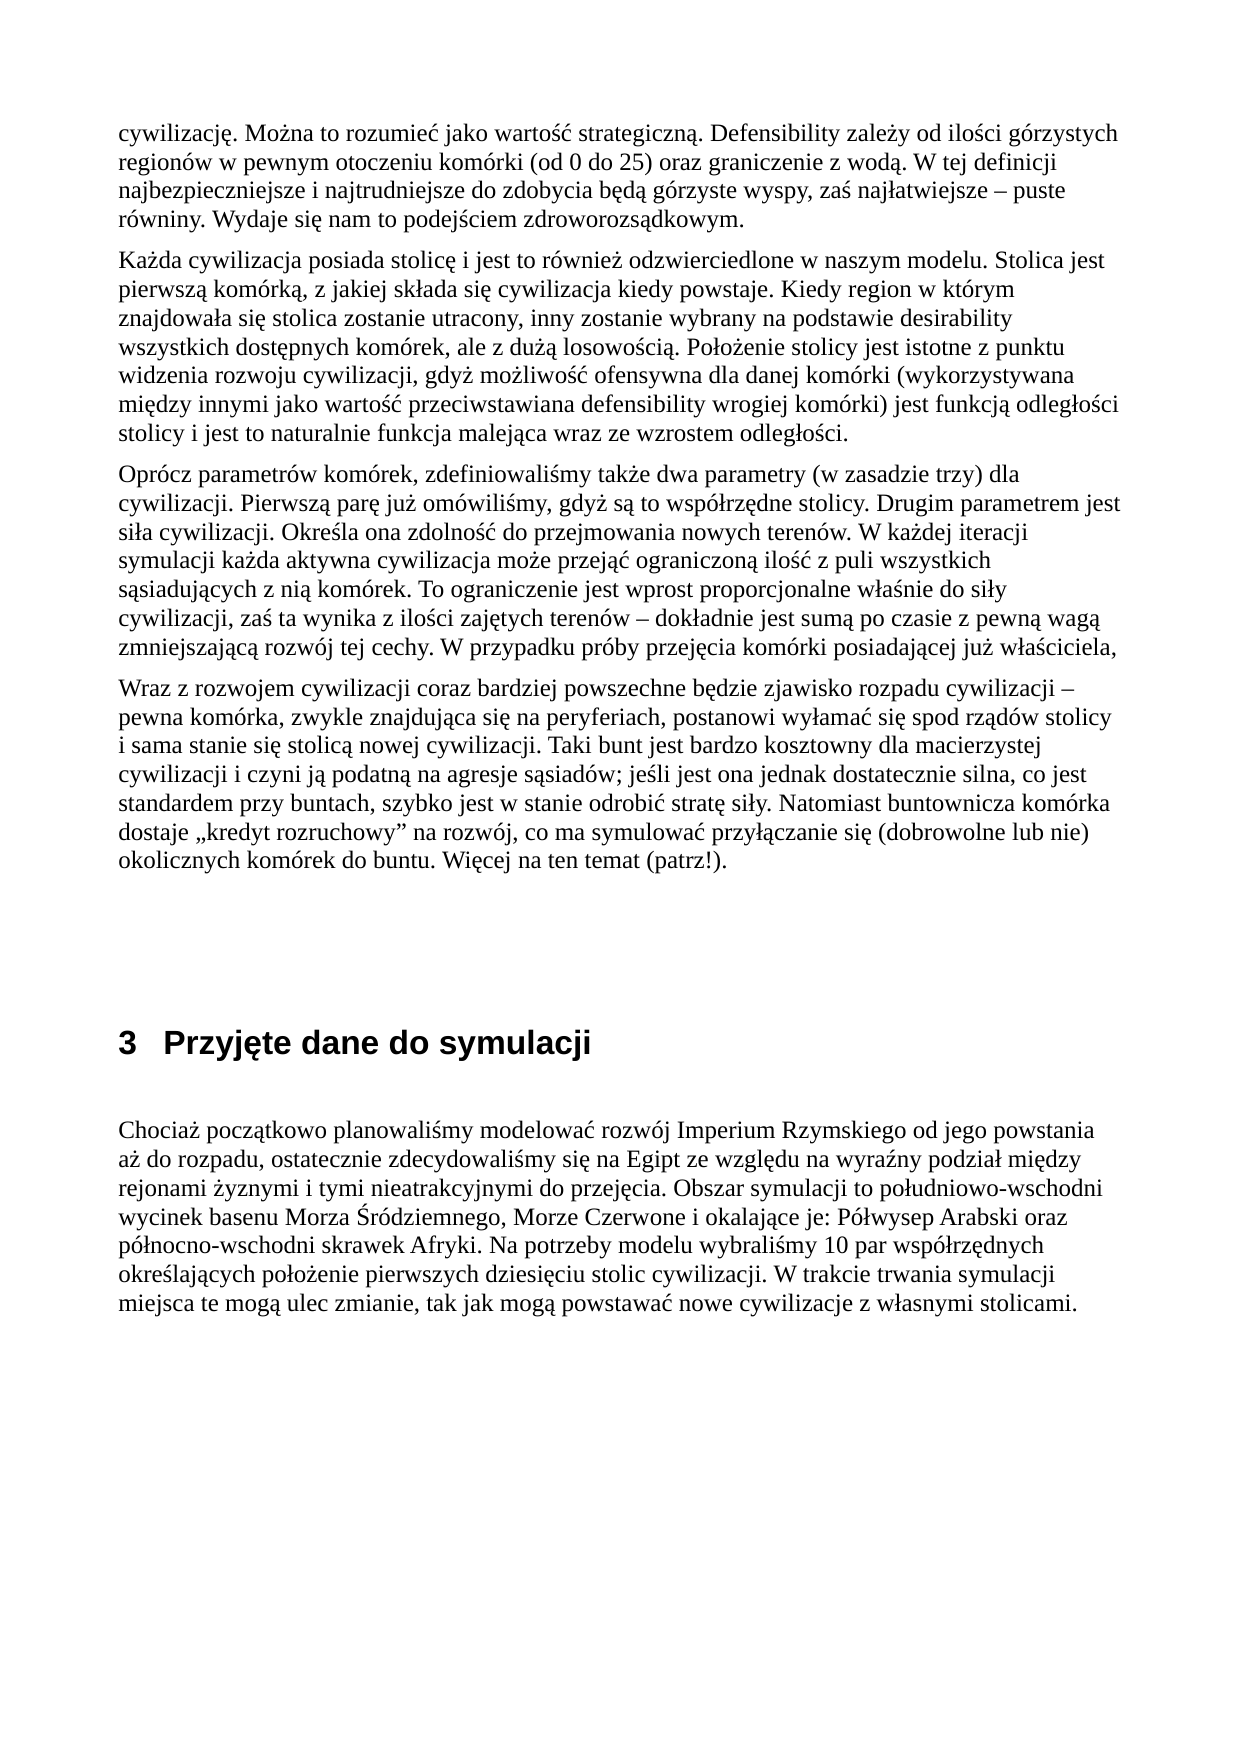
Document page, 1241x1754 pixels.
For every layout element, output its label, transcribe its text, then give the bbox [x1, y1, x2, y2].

text Wraz z rozwojem cywilizacji coraz bardziej powszechne będzie zjawisko rozpadu cywilizacji – pewna komórka, zwykle znajdująca się na peryferiach, postanowi wyłamać się spod rządów stolicy i sama stanie się stolicą nowej cywilizacji. Taki bunt jest bardzo kosztowny dla macierzystej cywilizacji i czyni ją podatną na agresje sąsiadów; jeśli jest ona jednak dostatecznie silna, co jest standardem przy buntach, szybko jest w stanie odrobić stratę siły. Natomiast buntownicza komórka dostaje „kredyt rozruchowy” na rozwój, co ma symulować przyłączanie się (dobrowolne lub nie) okolicznych komórek do buntu. Więcej na ten temat (patrz!). [118, 673, 1122, 874]
text Oprócz parametrów komórek, zdefiniowaliśmy także dwa parametry (w zasadzie trzy) dla cywilizacji. Pierwszą parę już omówiliśmy, gdyż są to współrzędne stolicy. Drugim parametrem jest siła cywilizacji. Określa ona zdolność do przejmowania nowych terenów. W każdej iteracji symulacji każda aktywna cywilizacja może przejąć ograniczoną ilość z puli wszystkich sąsiadujących z nią komórek. To ograniczenie jest wprost proporcjonalne właśnie do siły cywilizacji, zaś ta wynika z ilości zajętych terenów – dokładnie jest sumą po czasie z pewną wagą zmniejszającą rozwój tej cechy. W przypadku próby przejęcia komórki posiadającej już właściciela, [118, 459, 1122, 661]
text Każda cywilizacja posiada stolicę i jest to również odzwierciedlone w naszym modelu. Stolica jest pierwszą komórką, z jakiej składa się cywilizacja kiedy powstaje. Kiedy region w którym znajdowała się stolica zostanie utracony, inny zostanie wybrany na podstawie desirability wszystkich dostępnych komórek, ale z dużą losowością. Położenie stolicy jest istotne z punktu widzenia rozwoju cywilizacji, gdyż możliwość ofensywna dla danej komórki (wykorzystywana między innymi jako wartość przeciwstawiana defensibility wrogiej komórki) jest funkcją odległości stolicy i jest to naturalnie funkcja malejąca wraz ze wzrostem odległości. [118, 246, 1122, 447]
subtitle Przyjęte dane do symulacji [118, 1023, 1122, 1062]
text cywilizację. Można to rozumieć jako wartość strategiczną. Defensibility zależy od ilości górzystych regionów w pewnym otoczeniu komórki (od 0 do 25) oraz graniczenie z wodą. W tej definicji najbezpieczniejsze i najtrudniejsze do zdobycia będą górzyste wyspy, zaś najłatwiejsze – puste równiny. Wydaje się nam to podejściem zdroworozsądkowym. [118, 118, 1122, 233]
text Chociaż początkowo planowaliśmy modelować rozwój Imperium Rzymskiego od jego powstania aż do rozpadu, ostatecznie zdecydowaliśmy się na Egipt ze względu na wyraźny podział między rejonami żyznymi i tymi nieatrakcyjnymi do przejęcia. Obszar symulacji to południowo-wschodni wycinek basenu Morza Śródziemnego, Morze Czerwone i okalające je: Półwysep Arabski oraz północno-wschodni skrawek Afryki. Na potrzeby modelu wybraliśmy 10 par współrzędnych określających położenie pierwszych dziesięciu stolic cywilizacji. W trakcie trwania symulacji miejsca te mogą ulec zmianie, tak jak mogą powstawać nowe cywilizacje z własnymi stolicami. [118, 1116, 1122, 1317]
